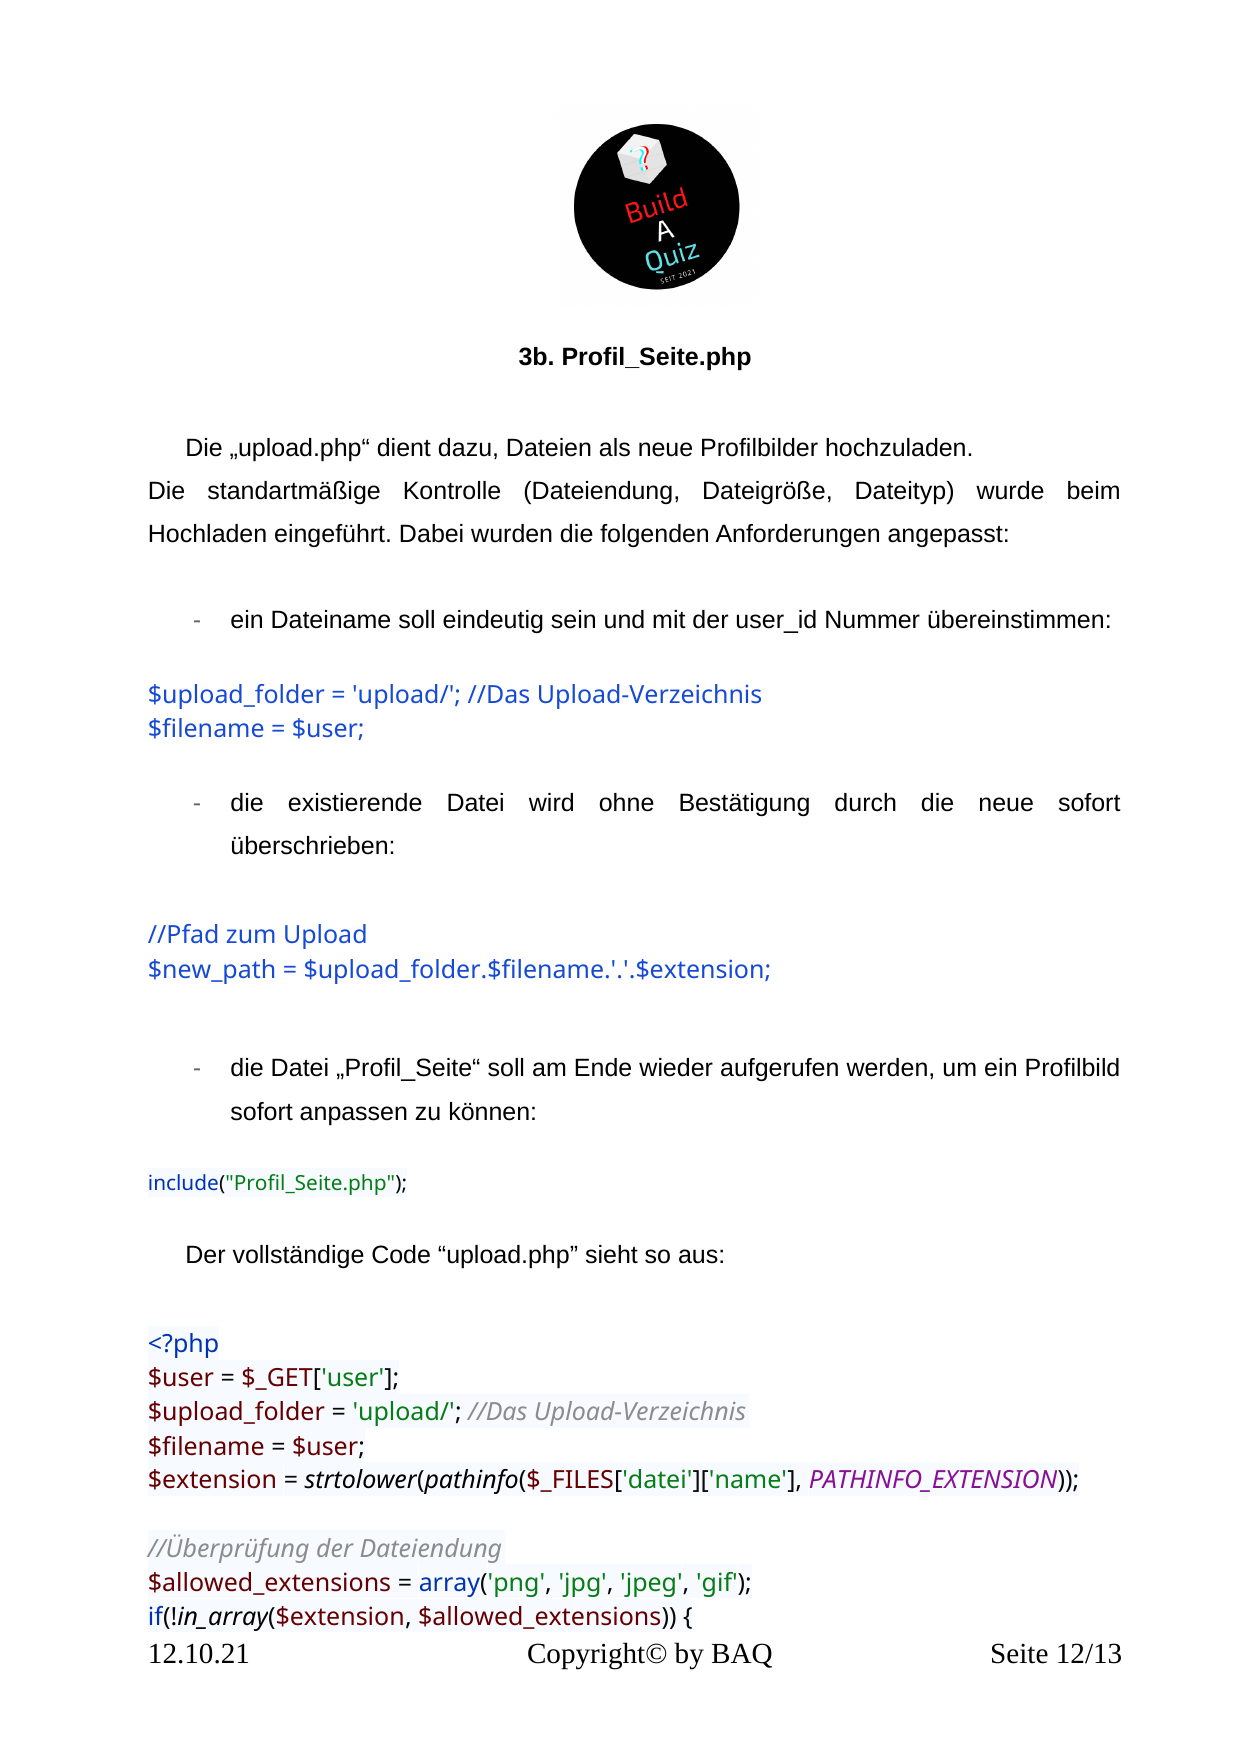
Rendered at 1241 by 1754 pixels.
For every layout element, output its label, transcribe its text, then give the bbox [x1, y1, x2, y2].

text Der vollständige Code “upload.php” sieht so aus: [148, 1240, 1122, 1268]
list ein Dateiname soll eindeutig sein und mit der user_id Nummer übereinstimmen: [193, 605, 1122, 634]
text $upload_folder = 'upload/'; //Das Upload-Verzeichnis $filename = $user; [148, 677, 1122, 745]
text include("Profil_Seite.php"); [148, 1168, 1122, 1197]
text <?php $user = $_GET['user']; $upload_folder = 'upload/'; //Das Upload-Verzeichnis $filename = $user; $extension = strtolower(pathinfo($_FILES['datei']['name'], PATHINFO_EXTENSION)); //Überprüfung der Dateiendung $allowed_extensions = array('png', 'jpg', 'jpeg', 'gif'); if(!in_array($extension, $allowed_extensions)) { [148, 1326, 1122, 1632]
list die Datei „Profil_Seite“ soll am Ende wieder aufgerufen werden, um ein Profilbild sofort anpassen zu können: [193, 1053, 1122, 1125]
text Die standartmäßige Kontrolle (Dateiendung, Dateigröße, Dateityp) wurde beim Hochladen eingeführt. Dabei wurden die folgenden Anforderungen angepasst: [148, 476, 1122, 547]
text //Pfad zum Upload $new_path = $upload_folder.$filename.'.'.$extension; [148, 917, 1122, 985]
text Die „upload.php“ dient dazu, Dateien als neue Profilbilder hochzuladen. [148, 432, 1122, 461]
list die existierende Datei wird ohne Bestätigung durch die neue sofort überschrieben: [193, 788, 1122, 860]
text 3b. Profil_Seite.php [148, 342, 1122, 371]
